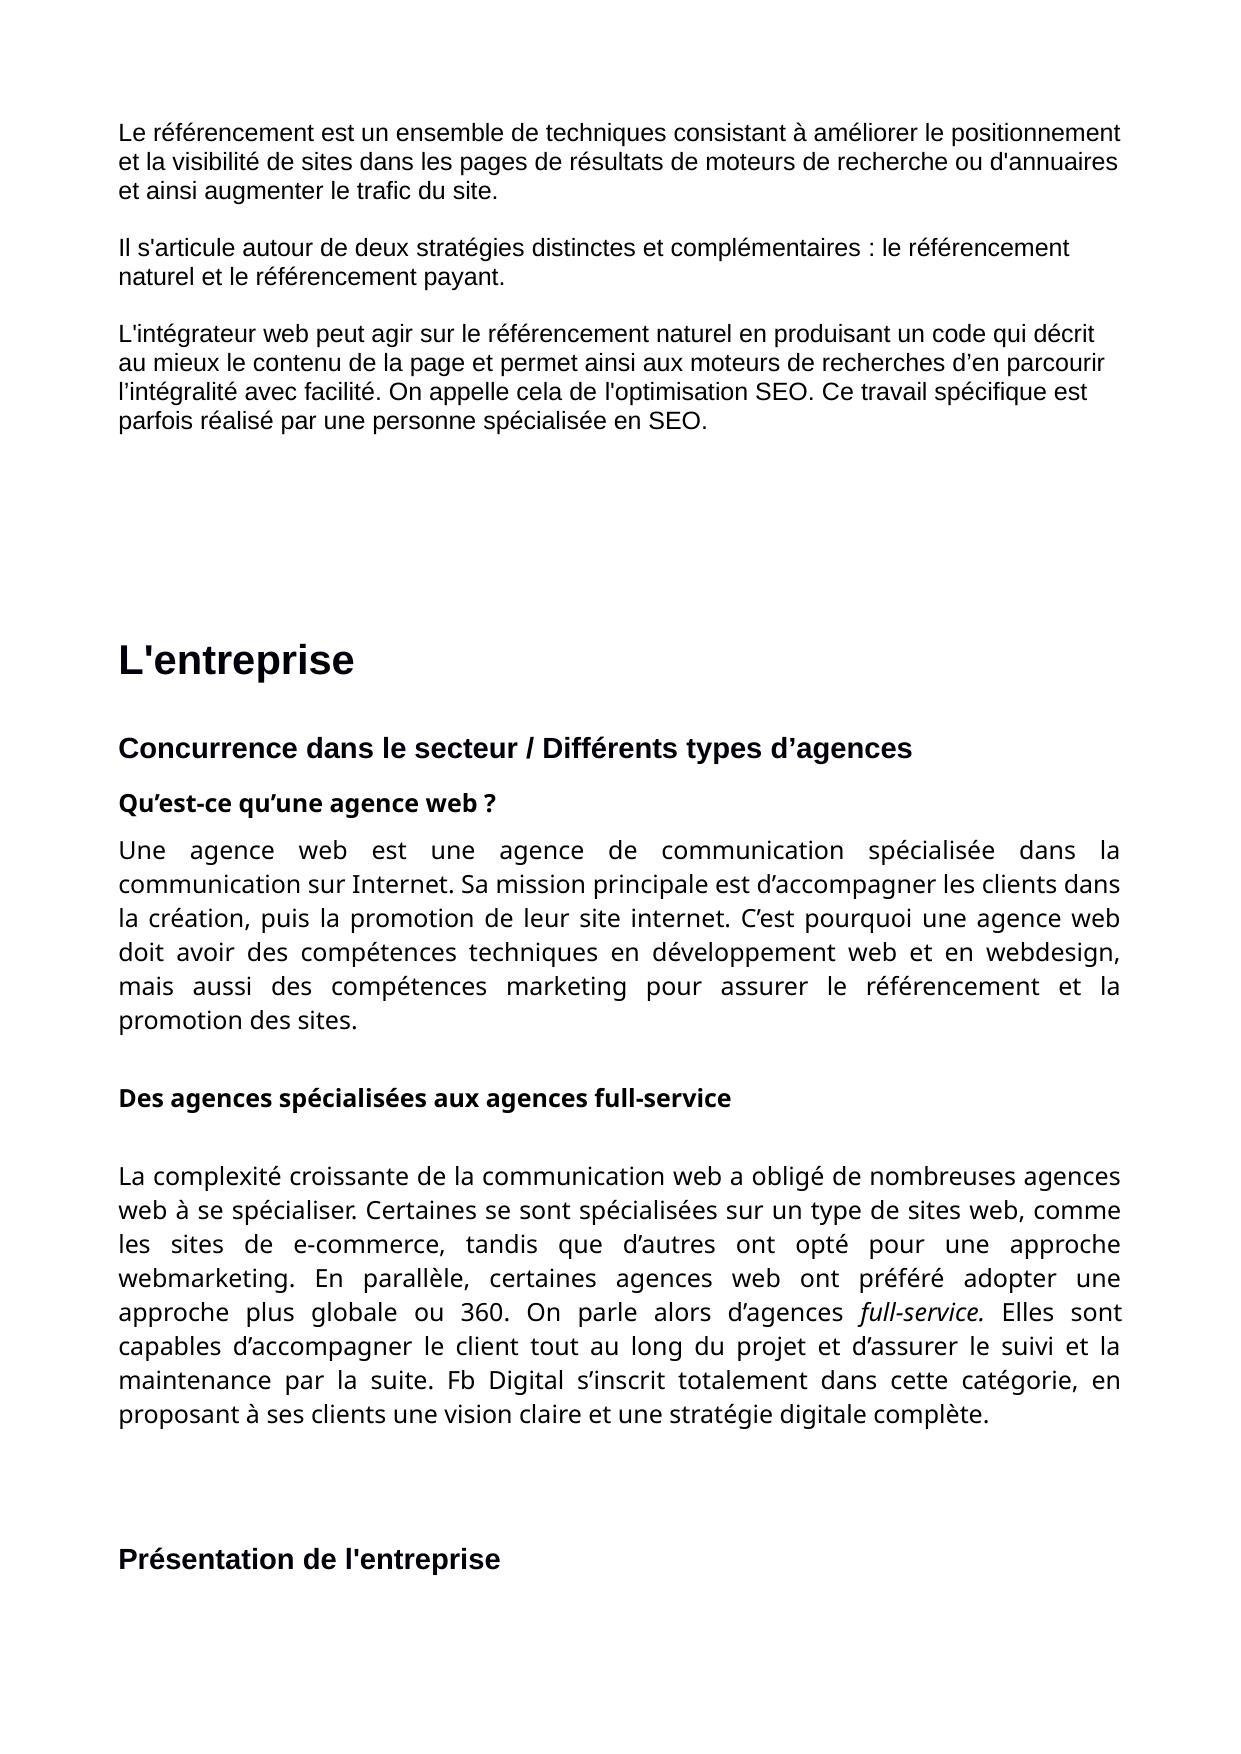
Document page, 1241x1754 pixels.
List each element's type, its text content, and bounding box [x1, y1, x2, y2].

text Le référencement est un ensemble de techniques consistant à améliorer le positionnement et la visibilité de sites dans les pages de résultats de moteurs de recherche ou d'annuaires et ainsi augmenter le trafic du site. [118, 118, 1122, 204]
text Il s'articule autour de deux stratégies distinctes et complémentaires : le référencement naturel et le référencement payant. [118, 233, 1122, 291]
text La complexité croissante de la communication web a obligé de nombreuses agences web à se spécialiser. Certaines se sont spécialisées sur un type de sites web, comme les sites de e-commerce, tandis que d’autres ont opté pour une approche webmarketing. En parallèle, certaines agences web ont préféré adopter une approche plus globale ou 360. On parle alors d’agences full-service. Elles sont capables d’accompagner le client tout au long du projet et d’assurer le suivi et la maintenance par la suite. Fb Digital s’inscrit totalement dans cette catégorie, en proposant à ses clients une vision claire et une stratégie digitale complète. [118, 1158, 1122, 1431]
text L'entreprise [118, 636, 1122, 683]
text Concurrence dans le secteur / Différents types d’agences [118, 731, 1122, 765]
text Des agences spécialisées aux agences full-service [118, 1081, 1122, 1114]
subtitle Qu’est-ce qu’une agence web ? [118, 786, 1122, 820]
text Présentation de l'entreprise [118, 1542, 1122, 1575]
text Une agence web est une agence de communication spécialisée dans la communication sur Internet. Sa mission principale est d’accompagner les clients dans la création, puis la promotion de leur site internet. C’est pourquoi une agence web doit avoir des compétences techniques en développement web et en webdesign, mais aussi des compétences marketing pour assurer le référencement et la promotion des sites. [118, 832, 1122, 1037]
text L'intégrateur web peut agir sur le référencement naturel en produisant un code qui décrit au mieux le contenu de la page et permet ainsi aux moteurs de recherches d’en parcourir l’intégralité avec facilité. On appelle cela de l'optimisation SEO. Ce travail spécifique est parfois réalisé par une personne spécialisée en SEO. [118, 319, 1122, 434]
